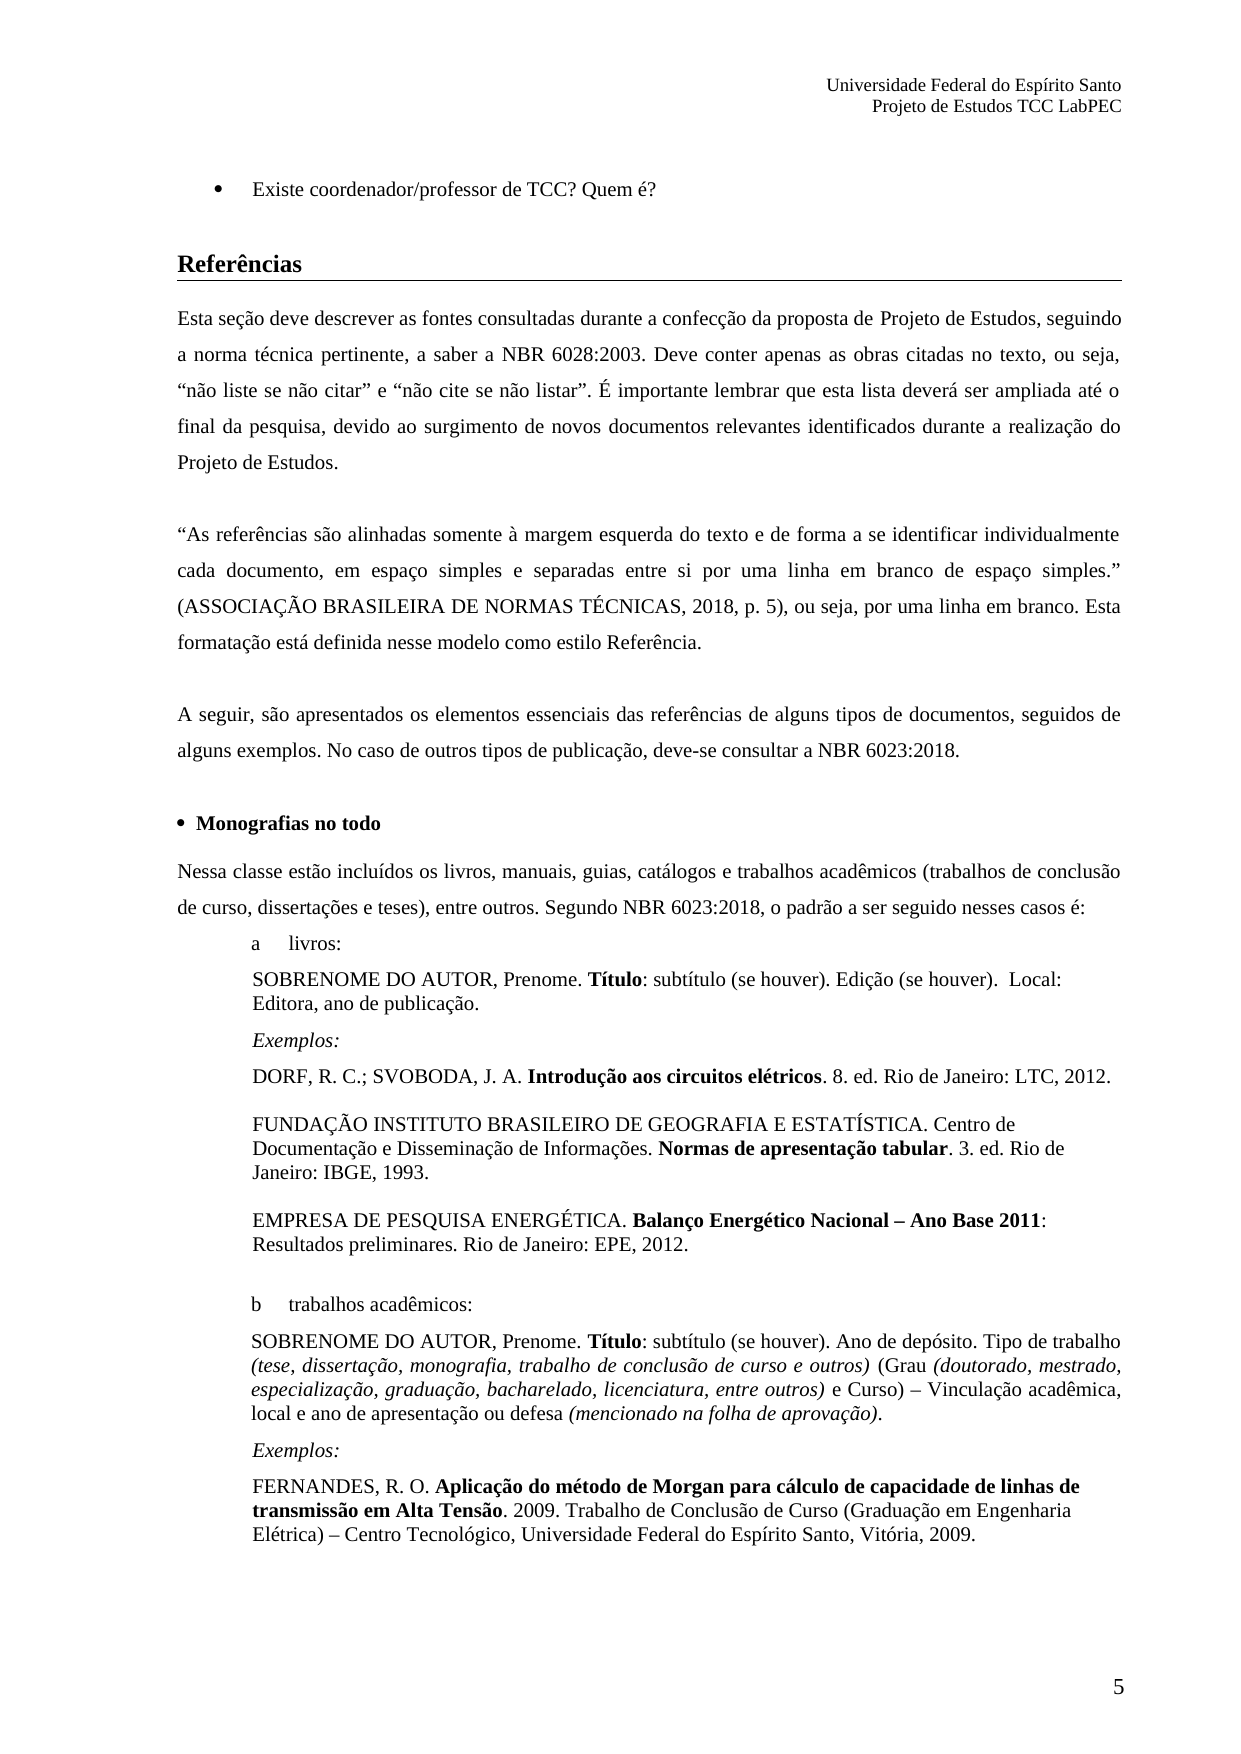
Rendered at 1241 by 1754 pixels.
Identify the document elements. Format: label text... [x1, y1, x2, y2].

text FERNANDES, R. O. Aplicação do método de Morgan para cálculo de capacidade de linhas de transmissão em Alta Tensão. 2009. Trabalho de Conclusão de Curso (Graduação em Engenharia Elétrica) – Centro Tecnológico, Universidade Federal do Espírito Santo, Vitória, 2009. [252, 1474, 1122, 1546]
list livros: [251, 931, 1122, 955]
text “As referências são alinhadas somente à margem esquerda do texto e de forma a se identificar individualmente cada documento, em espaço simples e separadas entre si por uma linha em branco de espaço simples.” (ASSOCIAÇÃO BRASILEIRA DE NORMAS TÉCNICAS, 2018, p. 5), ou seja, por uma linha em branco. Esta formatação está definida nesse modelo como estilo Referência. [177, 522, 1122, 654]
text Exemplos: [252, 1028, 1122, 1052]
subtitle Monografias no todo [177, 811, 1122, 834]
text A seguir, são apresentados os elementos essenciais das referências de alguns tipos de documentos, seguidos de alguns exemplos. No caso de outros tipos de publicação, deve-se consultar a NBR 6023:2018. [177, 702, 1122, 762]
text Esta seção deve descrever as fontes consultadas durante a confecção da proposta de Projeto de Estudos, seguindo a norma técnica pertinente, a saber a NBR 6028:2003. Deve conter apenas as obras citadas no texto, ou seja, “não liste se não citar” e “não cite se não listar”. É importante lembrar que esta lista deverá ser ampliada até o final da pesquisa, devido ao surgimento de novos documentos relevantes identificados durante a realização do Projeto de Estudos. [177, 306, 1122, 474]
text Exemplos: [252, 1438, 1122, 1462]
subtitle Referências [177, 249, 1122, 280]
text FUNDAÇÃO INSTITUTO BRASILEIRO DE GEOGRAFIA E ESTATÍSTICA. Centro de Documentação e Disseminação de Informações. Normas de apresentação tabular. 3. ed. Rio de Janeiro: IBGE, 1993. [252, 1112, 1122, 1184]
text DORF, R. C.; SVOBODA, J. A. Introdução aos circuitos elétricos. 8. ed. Rio de Janeiro: LTC, 2012. [252, 1064, 1122, 1088]
text SOBRENOME DO AUTOR, Prenome. Título: subtítulo (se houver). Ano de depósito. Tipo de trabalho (tese, dissertação, monografia, trabalho de conclusão de curso e outros) (Grau (doutorado, mestrado, especialização, graduação, bacharelado, licenciatura, entre outros) e Curso) – Vinculação acadêmica, local e ano de apresentação ou defesa (mencionado na folha de aprovação). [251, 1329, 1122, 1425]
text EMPRESA DE PESQUISA ENERGÉTICA. Balanço Energético Nacional – Ano Base 2011: Resultados preliminares. Rio de Janeiro: EPE, 2012. [252, 1208, 1122, 1256]
text Nessa classe estão incluídos os livros, manuais, guias, catálogos e trabalhos acadêmicos (trabalhos de conclusão de curso, dissertações e teses), entre outros. Segundo NBR 6023:2018, o padrão a ser seguido nesses casos é: [177, 859, 1122, 919]
text SOBRENOME DO AUTOR, Prenome. Título: subtítulo (se houver). Edição (se houver). Local: Editora, ano de publicação. [252, 967, 1122, 1015]
list Existe coordenador/professor de TCC? Quem é? [214, 177, 1122, 201]
list trabalhos acadêmicos: [251, 1292, 1122, 1316]
